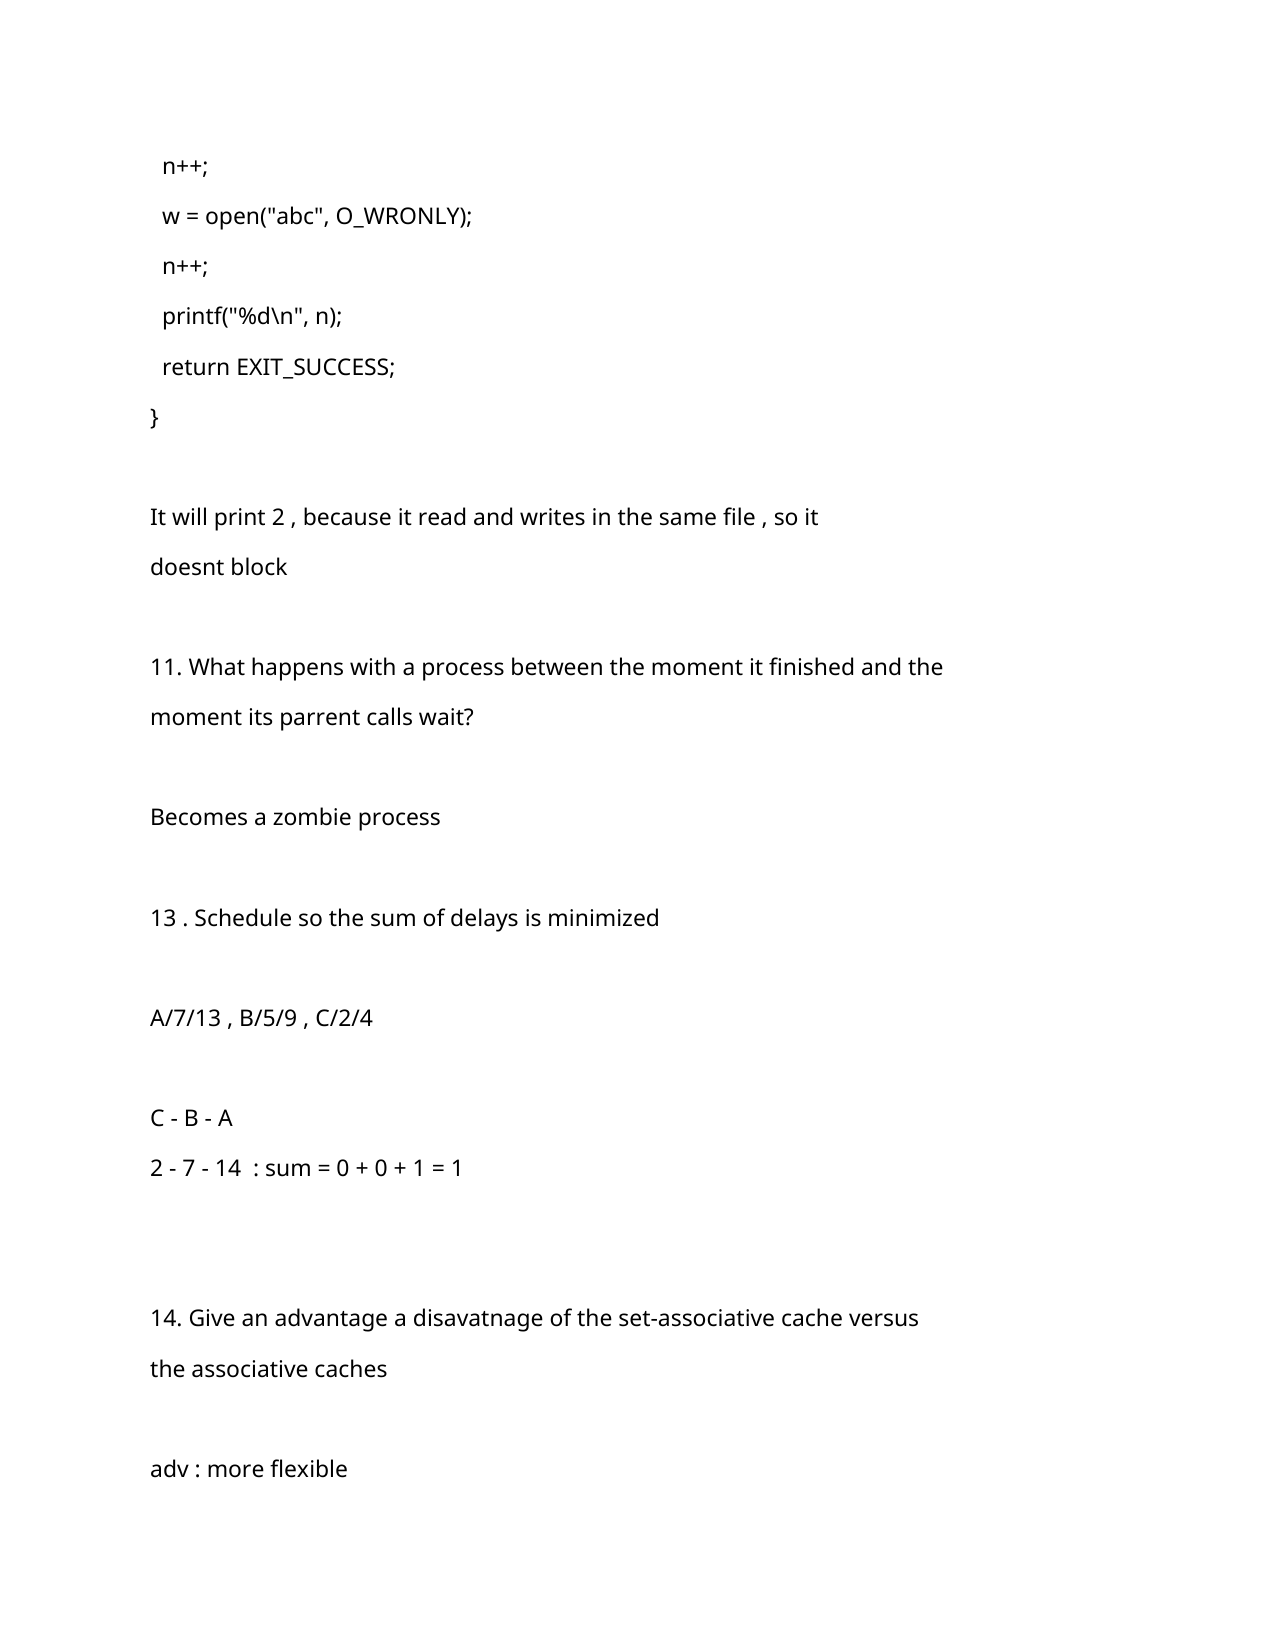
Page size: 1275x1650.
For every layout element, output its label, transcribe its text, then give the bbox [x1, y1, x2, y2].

text moment its parrent calls wait? [150, 701, 1125, 732]
text n++; [150, 250, 1125, 281]
text 14. Give an advantage a disavatnage of the set-associative cache versus [150, 1302, 1125, 1334]
text 13 . Schedule so the sum of delays is minimized [150, 902, 1125, 933]
text printf("%d\n", n); [150, 300, 1125, 332]
text w = open("abc", O_WRONLY); [150, 200, 1125, 231]
text Becomes a zombie process [150, 801, 1125, 833]
text 2 - 7 - 14 : sum = 0 + 0 + 1 = 1 [150, 1152, 1125, 1183]
text return EXIT_SUCCESS; [150, 350, 1125, 382]
text the associative caches [150, 1352, 1125, 1384]
text doesnt block [150, 551, 1125, 582]
text It will print 2 , because it read and writes in the same file , so it [150, 501, 1125, 532]
text n++; [150, 150, 1125, 181]
text 11. What happens with a process between the moment it finished and the [150, 651, 1125, 682]
text adv : more flexible [150, 1453, 1125, 1484]
text C - B - A [150, 1102, 1125, 1133]
text A/7/13 , B/5/9 , C/2/4 [150, 1002, 1125, 1033]
text } [150, 401, 1125, 432]
